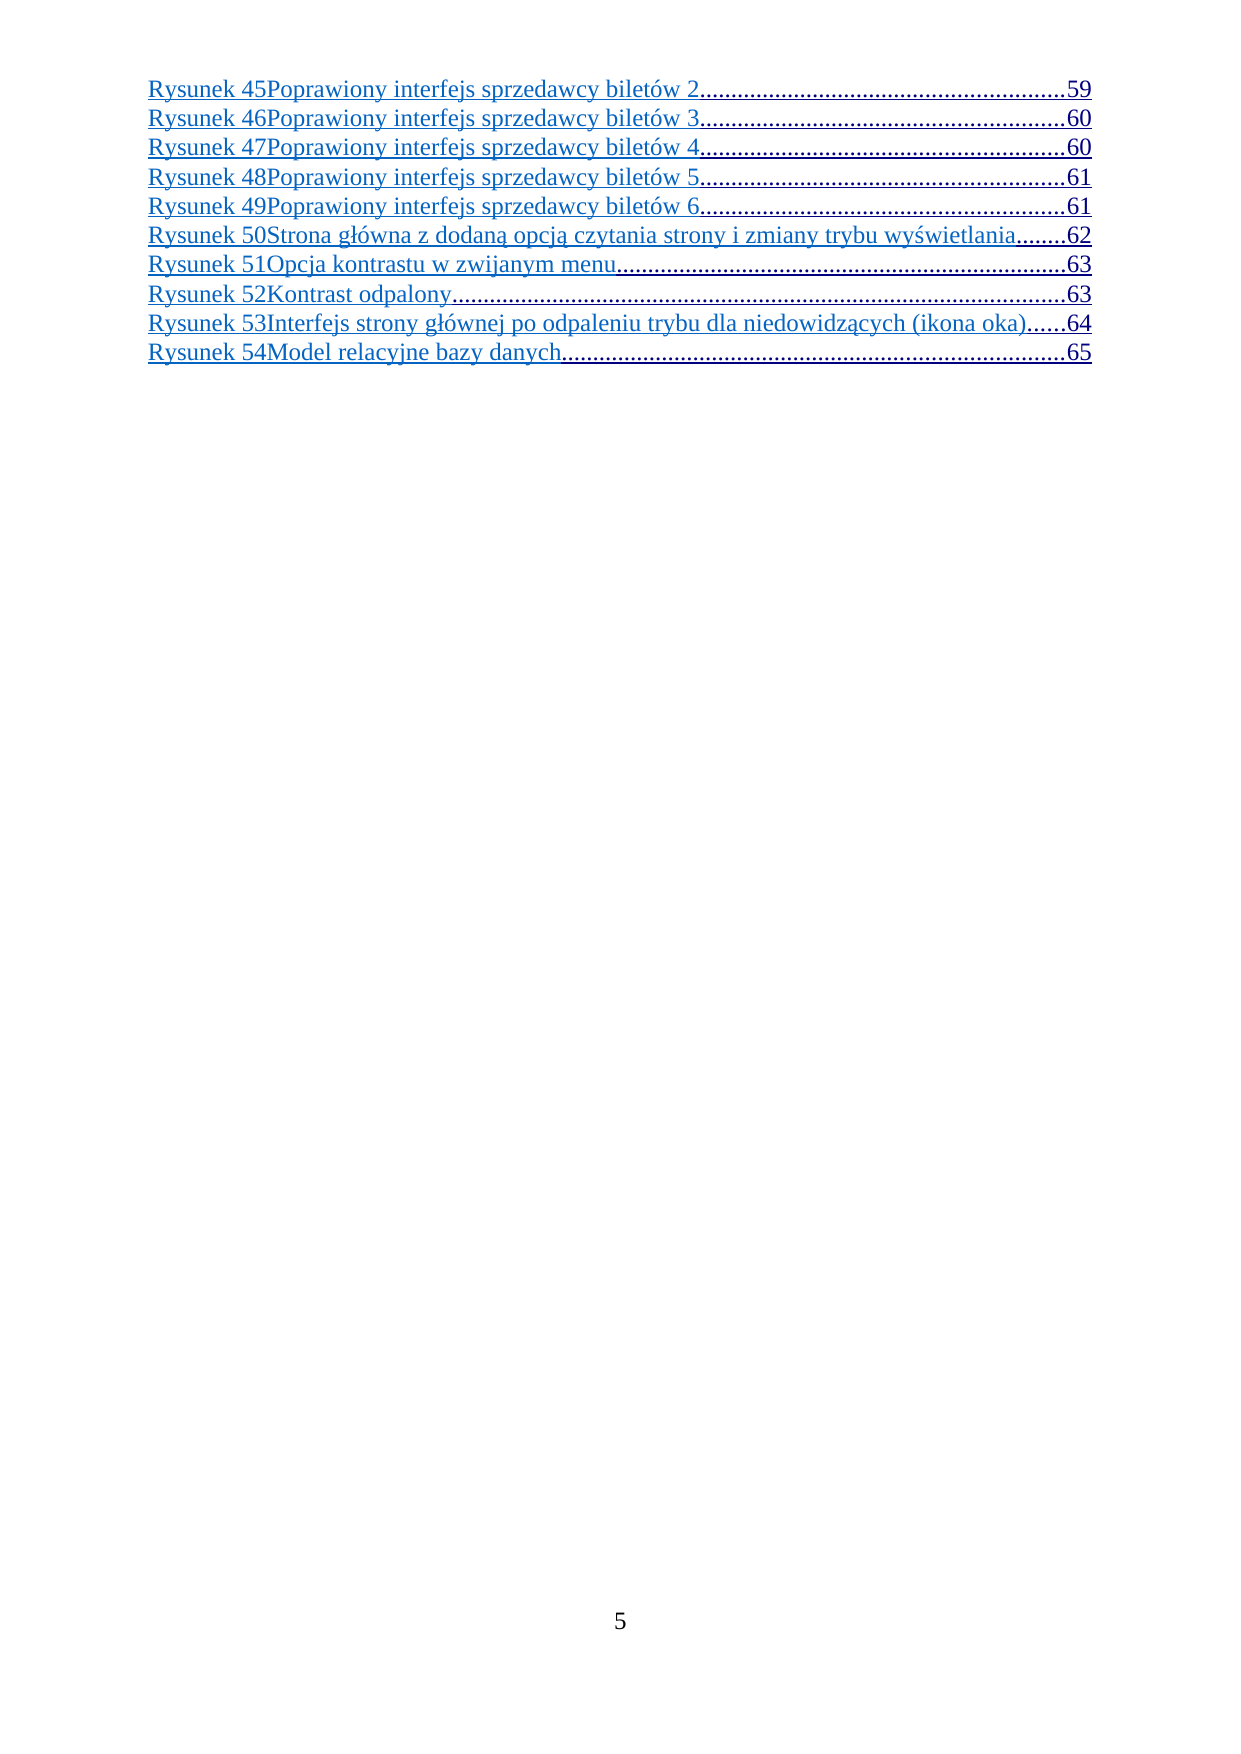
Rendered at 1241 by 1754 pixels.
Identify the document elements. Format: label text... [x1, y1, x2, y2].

text Rysunek 47Poprawiony interfejs sprzedawcy biletów 4 60 [148, 132, 1093, 161]
text Rysunek 50Strona główna z dodaną opcją czytania strony i zmiany trybu wyświetlania 62 [148, 220, 1093, 249]
text Rysunek 52Kontrast odpalony 63 [148, 279, 1093, 307]
text Rysunek 46Poprawiony interfejs sprzedawcy biletów 3 60 [148, 103, 1093, 132]
text Rysunek 49Poprawiony interfejs sprzedawcy biletów 6 61 [148, 191, 1093, 219]
text Rysunek 54Model relacyjne bazy danych 65 [148, 337, 1093, 366]
text Rysunek 51Opcja kontrastu w zwijanym menu 63 [148, 249, 1093, 278]
text Rysunek 45Poprawiony interfejs sprzedawcy biletów 2 59 [148, 74, 1093, 102]
text Rysunek 48Poprawiony interfejs sprzedawcy biletów 5 61 [148, 162, 1093, 190]
text Rysunek 53Interfejs strony głównej po odpaleniu trybu dla niedowidzących (ikona oka) 64 [148, 308, 1093, 337]
